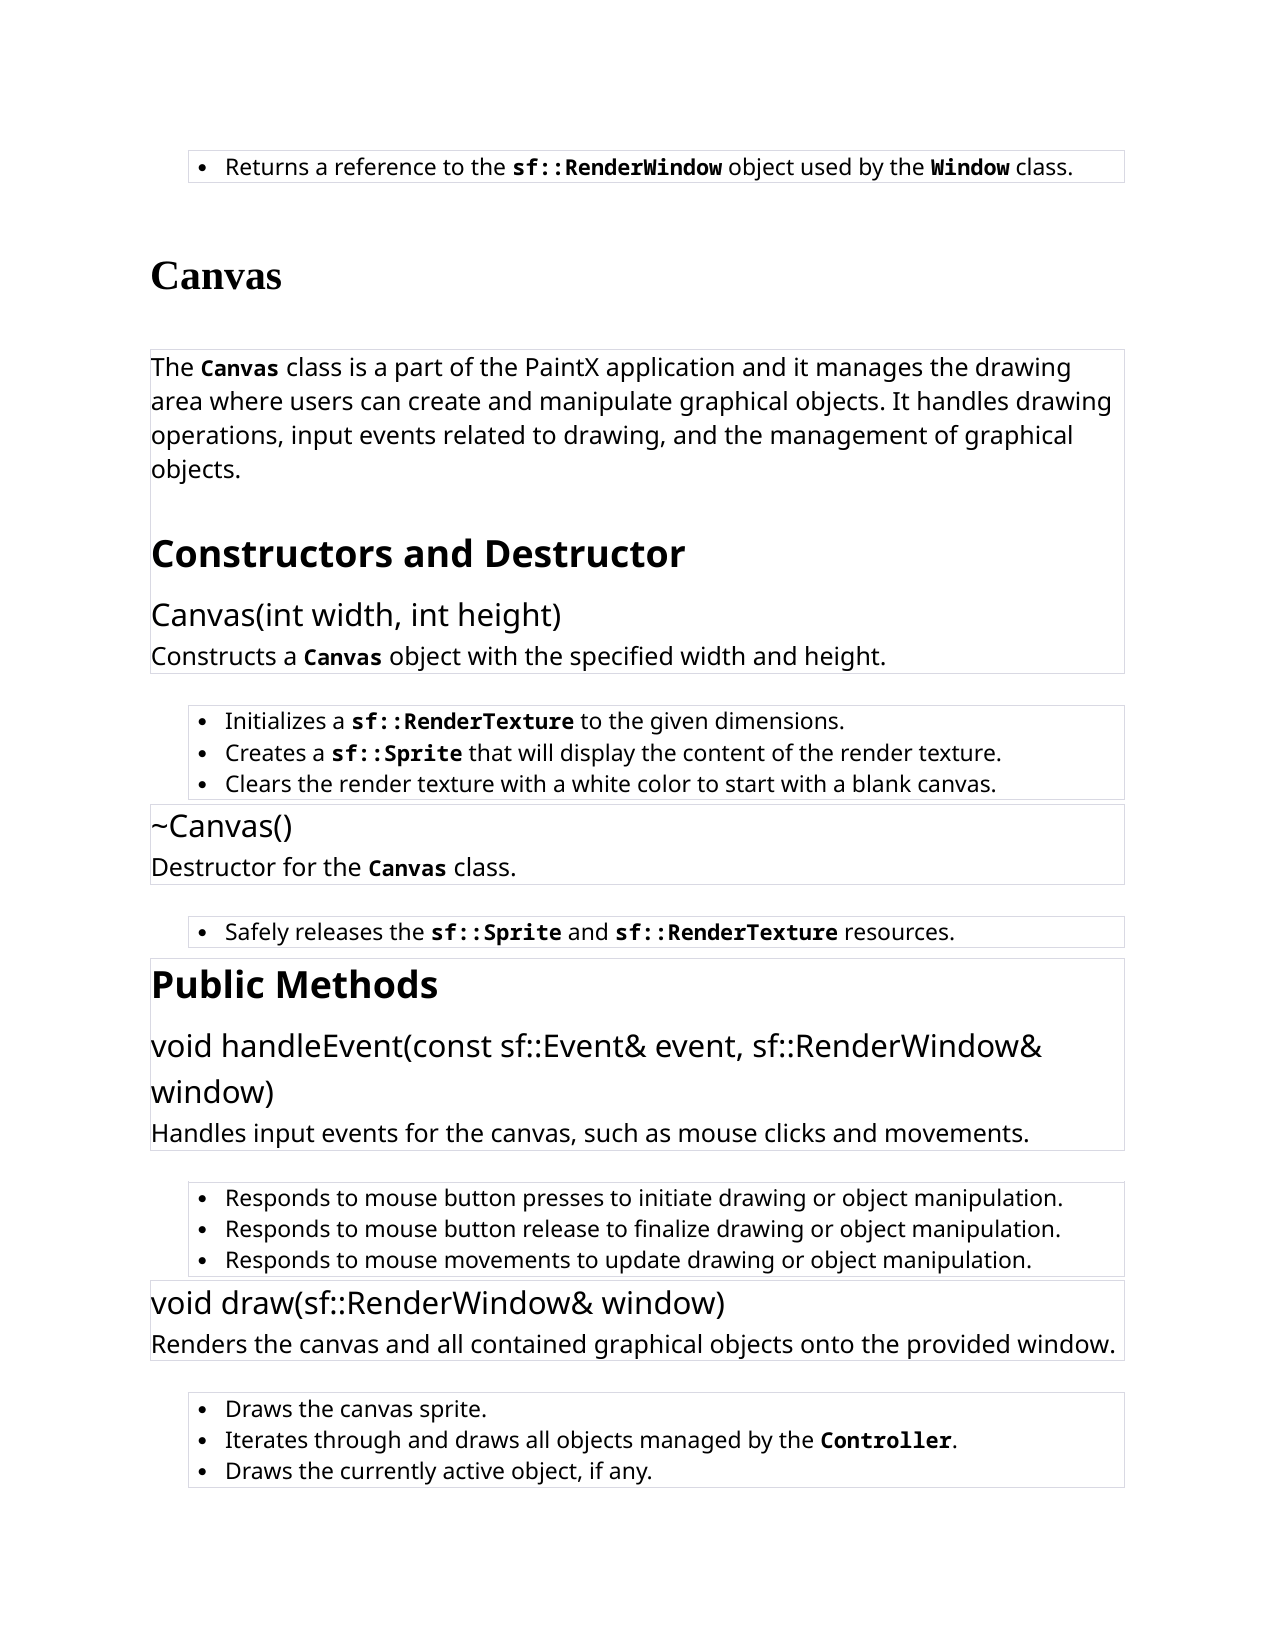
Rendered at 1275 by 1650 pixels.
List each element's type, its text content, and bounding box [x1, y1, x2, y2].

subtitle void draw(sf::RenderWindow& window) [151, 1281, 1124, 1323]
list Draws the currently active object, if any. [189, 1455, 1124, 1487]
list Responds to mouse button presses to initiate drawing or object manipulation. [189, 1183, 1124, 1213]
subtitle ~Canvas() [151, 805, 1124, 847]
list Clears the render texture with a white color to start with a blank canvas. [189, 767, 1124, 799]
list Draws the canvas sprite. [189, 1393, 1124, 1423]
subtitle Canvas(int width, int height) [151, 593, 1124, 636]
subtitle void handleEvent(const sf::Event& event, sf::RenderWindow& window) [151, 1024, 1124, 1113]
list Returns a reference to the sf::RenderWindow object used by the Window class. [189, 151, 1124, 182]
list Responds to mouse movements to update drawing or object manipulation. [189, 1244, 1124, 1276]
text Constructs a Canvas object with the specified width and height. [151, 638, 1124, 673]
list Safely releases the sf::Sprite and sf::RenderTexture resources. [189, 917, 1124, 947]
list Initializes a sf::RenderTexture to the given dimensions. [189, 706, 1124, 736]
subtitle Public Methods [151, 959, 1124, 1010]
list Responds to mouse button release to finalize drawing or object manipulation. [189, 1213, 1124, 1244]
text Destructor for the Canvas class. [151, 849, 1124, 884]
text Canvas [150, 250, 1125, 298]
subtitle Constructors and Destructor [151, 527, 1124, 579]
list Iterates through and draws all objects managed by the Controller. [189, 1423, 1124, 1455]
text Handles input events for the canvas, such as mouse clicks and movements. [151, 1115, 1124, 1150]
text The Canvas class is a part of the PaintX application and it manages the drawing area where users can create and manipulate graphical objects. It handles drawing operations, input events related to drawing, and the management of graphical objects. [151, 350, 1124, 486]
text Renders the canvas and all contained graphical objects onto the provided window. [151, 1326, 1124, 1360]
list Creates a sf::Sprite that will display the content of the render texture. [189, 736, 1124, 767]
